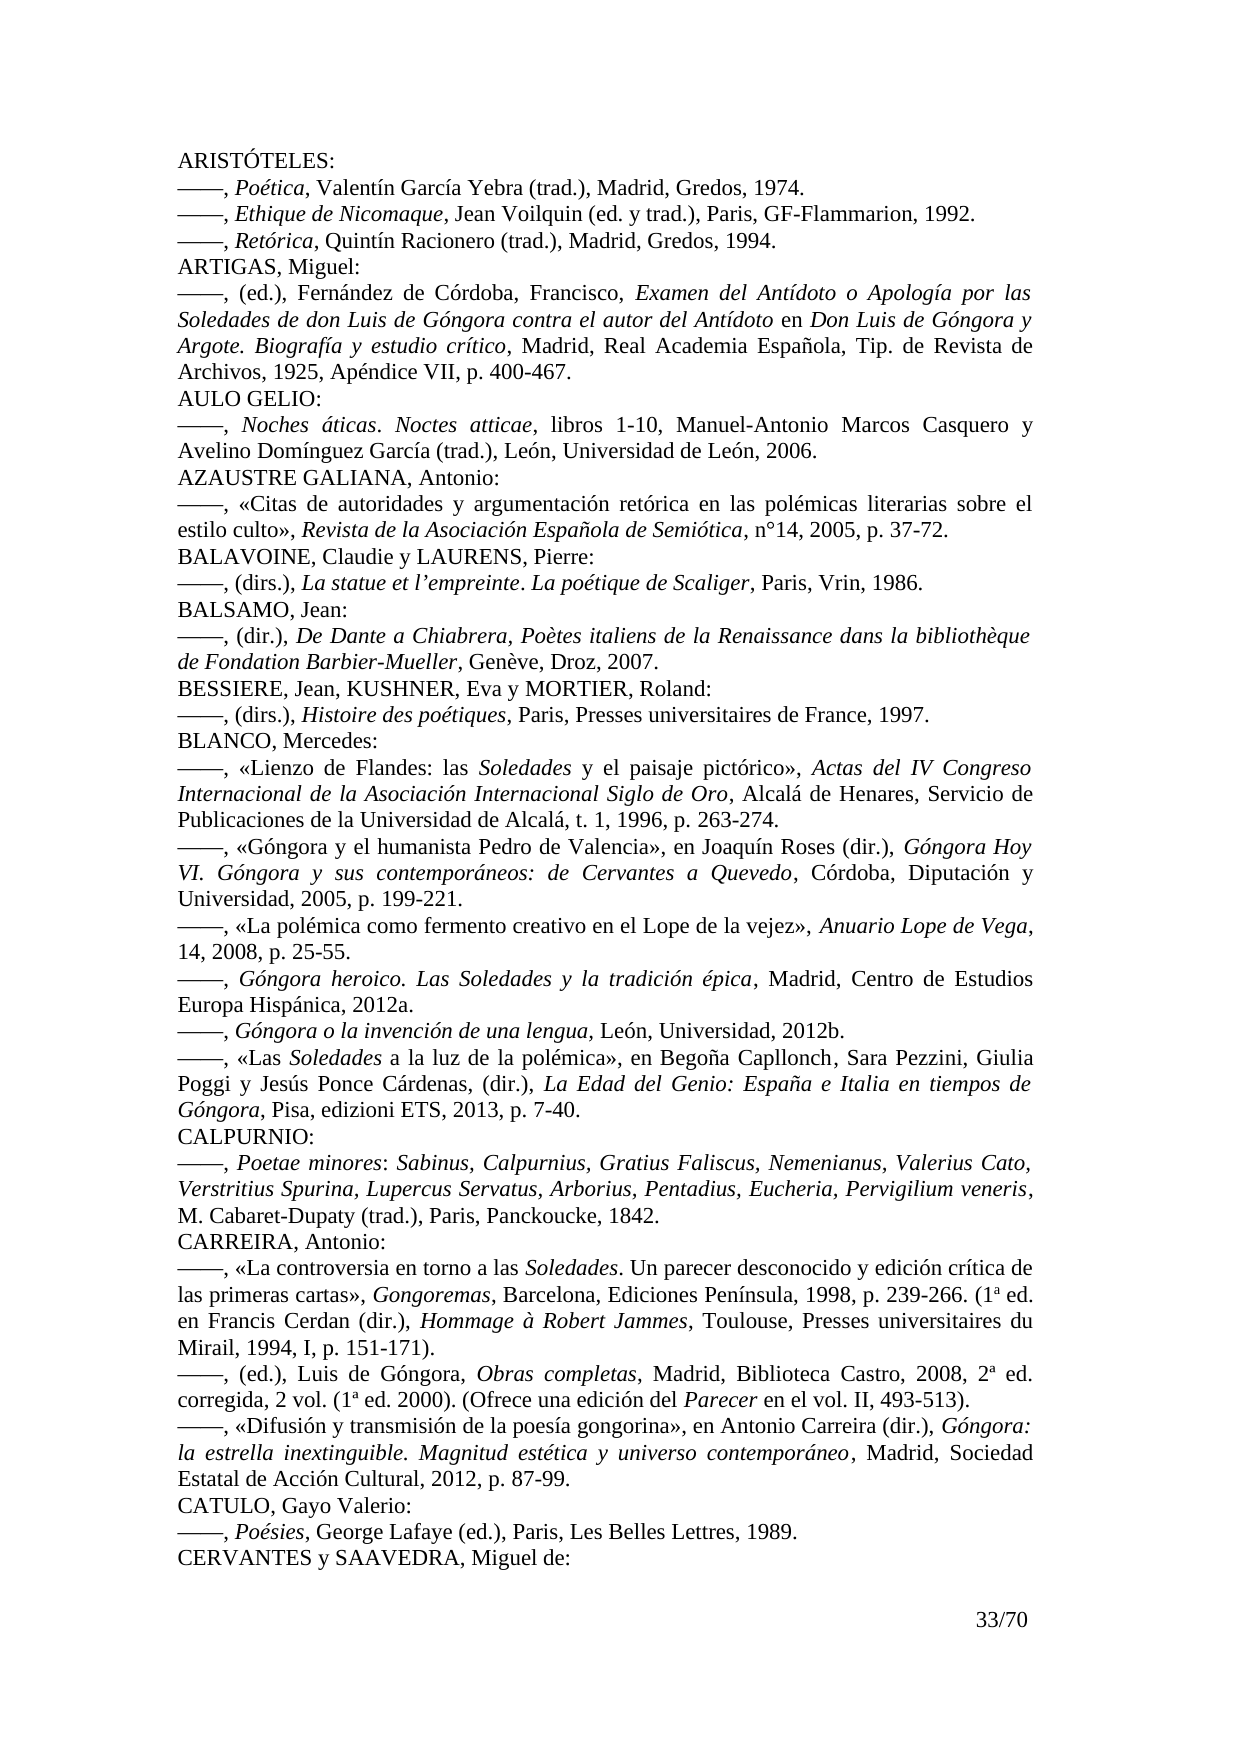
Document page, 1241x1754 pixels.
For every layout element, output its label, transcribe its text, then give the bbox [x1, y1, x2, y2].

text AULO GELIO: [177, 385, 1034, 411]
text Carreira, Antonio: [177, 1228, 1034, 1254]
text Blanco, Mercedes: [177, 727, 1034, 754]
text Balsamo, Jean: [177, 596, 1034, 622]
text Azaustre Galiana, Antonio: [177, 464, 1034, 490]
text ——, Poésies, George Lafaye (ed.), Paris, Les Belles Lettres, 1989. [177, 1518, 1034, 1544]
text ——, «Las Soledades a la luz de la polémica», en Begoña Capllonch, Sara Pezzini, Giulia Poggi y Jesús Ponce Cárdenas, (dir.), La Edad del Genio: España e Italia en tiempos de Góngora, Pisa, edizioni ETS, 2013, p. 7-40. [177, 1044, 1034, 1123]
text BALAVOINE, Claudie y Laurens, Pierre: [177, 543, 1034, 569]
text ——, Retórica, Quintín Racionero (trad.), Madrid, Gredos, 1994. [177, 227, 1034, 253]
text ——, Poética, Valentín García Yebra (trad.), Madrid, Gredos, 1974. [177, 174, 1034, 200]
text ——, (ed.), Fernández de Córdoba, Francisco, Examen del Antídoto o Apología por las Soledades de don Luis de Góngora contra el autor del Antídoto en Don Luis de Góngora y Argote. Biografía y estudio crítico, Madrid, Real Academia Española, Tip. de Revista de Archivos, 1925, Apéndice VII, p. 400-467. [177, 279, 1034, 385]
text BESSIERE, Jean, Kushner, Eva y Mortier, Roland: [177, 675, 1034, 701]
text ——, (dir.), De Dante a Chiabrera, Poètes italiens de la Renaissance dans la bibliothèque de Fondation Barbier-Mueller, Genève, Droz, 2007. [177, 622, 1034, 675]
text CERVANTES y SAAVEDRA, Miguel de: [177, 1544, 1034, 1571]
text ——, «La controversia en torno a las Soledades. Un parecer desconocido y edición crítica de las primeras cartas», Gongoremas, Barcelona, Ediciones Península, 1998, p. 239-266. (1a ed. en Francis Cerdan (dir.), Hommage à Robert Jammes, Toulouse, Presses universitaires du Mirail, 1994, I, p. 151-171). [177, 1254, 1034, 1360]
text ——, Poetae minores: Sabinus, Calpurnius, Gratius Faliscus, Nemenianus, Valerius Cato, Verstritius Spurina, Lupercus Servatus, Arborius, Pentadius, Eucheria, Pervigilium veneris, M. Cabaret-Dupaty (trad.), Paris, Panckoucke, 1842. [177, 1149, 1034, 1228]
text ARTIGAS, Miguel: [177, 253, 1034, 279]
text ——, «Citas de autoridades y argumentación retórica en las polémicas literarias sobre el estilo culto», Revista de la Asociación Española de Semiótica, n°14, 2005, p. 37-72. [177, 490, 1034, 543]
text ——, (ed.), Luis de Góngora, Obras completas, Madrid, Biblioteca Castro, 2008, 2ª ed. corregida, 2 vol. (1ª ed. 2000). (Ofrece una edición del Parecer en el vol. II, 493-513). [177, 1360, 1034, 1413]
text ——, «Difusión y transmisión de la poesía gongorina», en Antonio Carreira (dir.), Góngora: la estrella inextinguible. Magnitud estética y universo contemporáneo, Madrid, Sociedad Estatal de Acción Cultural, 2012, p. 87-99. [177, 1413, 1034, 1492]
text ——, Góngora o la invención de una lengua, León, Universidad, 2012b. [177, 1017, 1034, 1044]
text CATULO, Gayo Valerio: [177, 1492, 1034, 1518]
text ——, (dirs.), La statue et l’empreinte. La poétique de Scaliger, Paris, Vrin, 1986. [177, 569, 1034, 596]
text ——, Góngora heroico. Las Soledades y la tradición épica, Madrid, Centro de Estudios Europa Hispánica, 2012a. [177, 964, 1034, 1017]
text ——, Noches áticas. Noctes atticae, libros 1-10, Manuel-Antonio Marcos Casquero y Avelino Domínguez García (trad.), León, Universidad de León, 2006. [177, 411, 1034, 464]
text ——, «Lienzo de Flandes: las Soledades y el paisaje pictórico», Actas del IV Congreso Internacional de la Asociación Internacional Siglo de Oro, Alcalá de Henares, Servicio de Publicaciones de la Universidad de Alcalá, t. 1, 1996, p. 263-274. [177, 754, 1034, 833]
text ARISTÓTELES: [177, 148, 1034, 174]
text ——, «Góngora y el humanista Pedro de Valencia», en Joaquín Roses (dir.), Góngora Hoy VI. Góngora y sus contemporáneos: de Cervantes a Quevedo, Córdoba, Diputación y Universidad, 2005, p. 199-221. [177, 833, 1034, 912]
text CALPURNIO: [177, 1123, 1034, 1149]
text ——, «La polémica como fermento creativo en el Lope de la vejez», Anuario Lope de Vega, 14, 2008, p. 25-55. [177, 912, 1034, 964]
text ——, Ethique de Nicomaque, Jean Voilquin (ed. y trad.), Paris, GF-Flammarion, 1992. [177, 200, 1034, 227]
text ——, (dirs.), Histoire des poétiques, Paris, Presses universitaires de France, 1997. [177, 701, 1034, 727]
